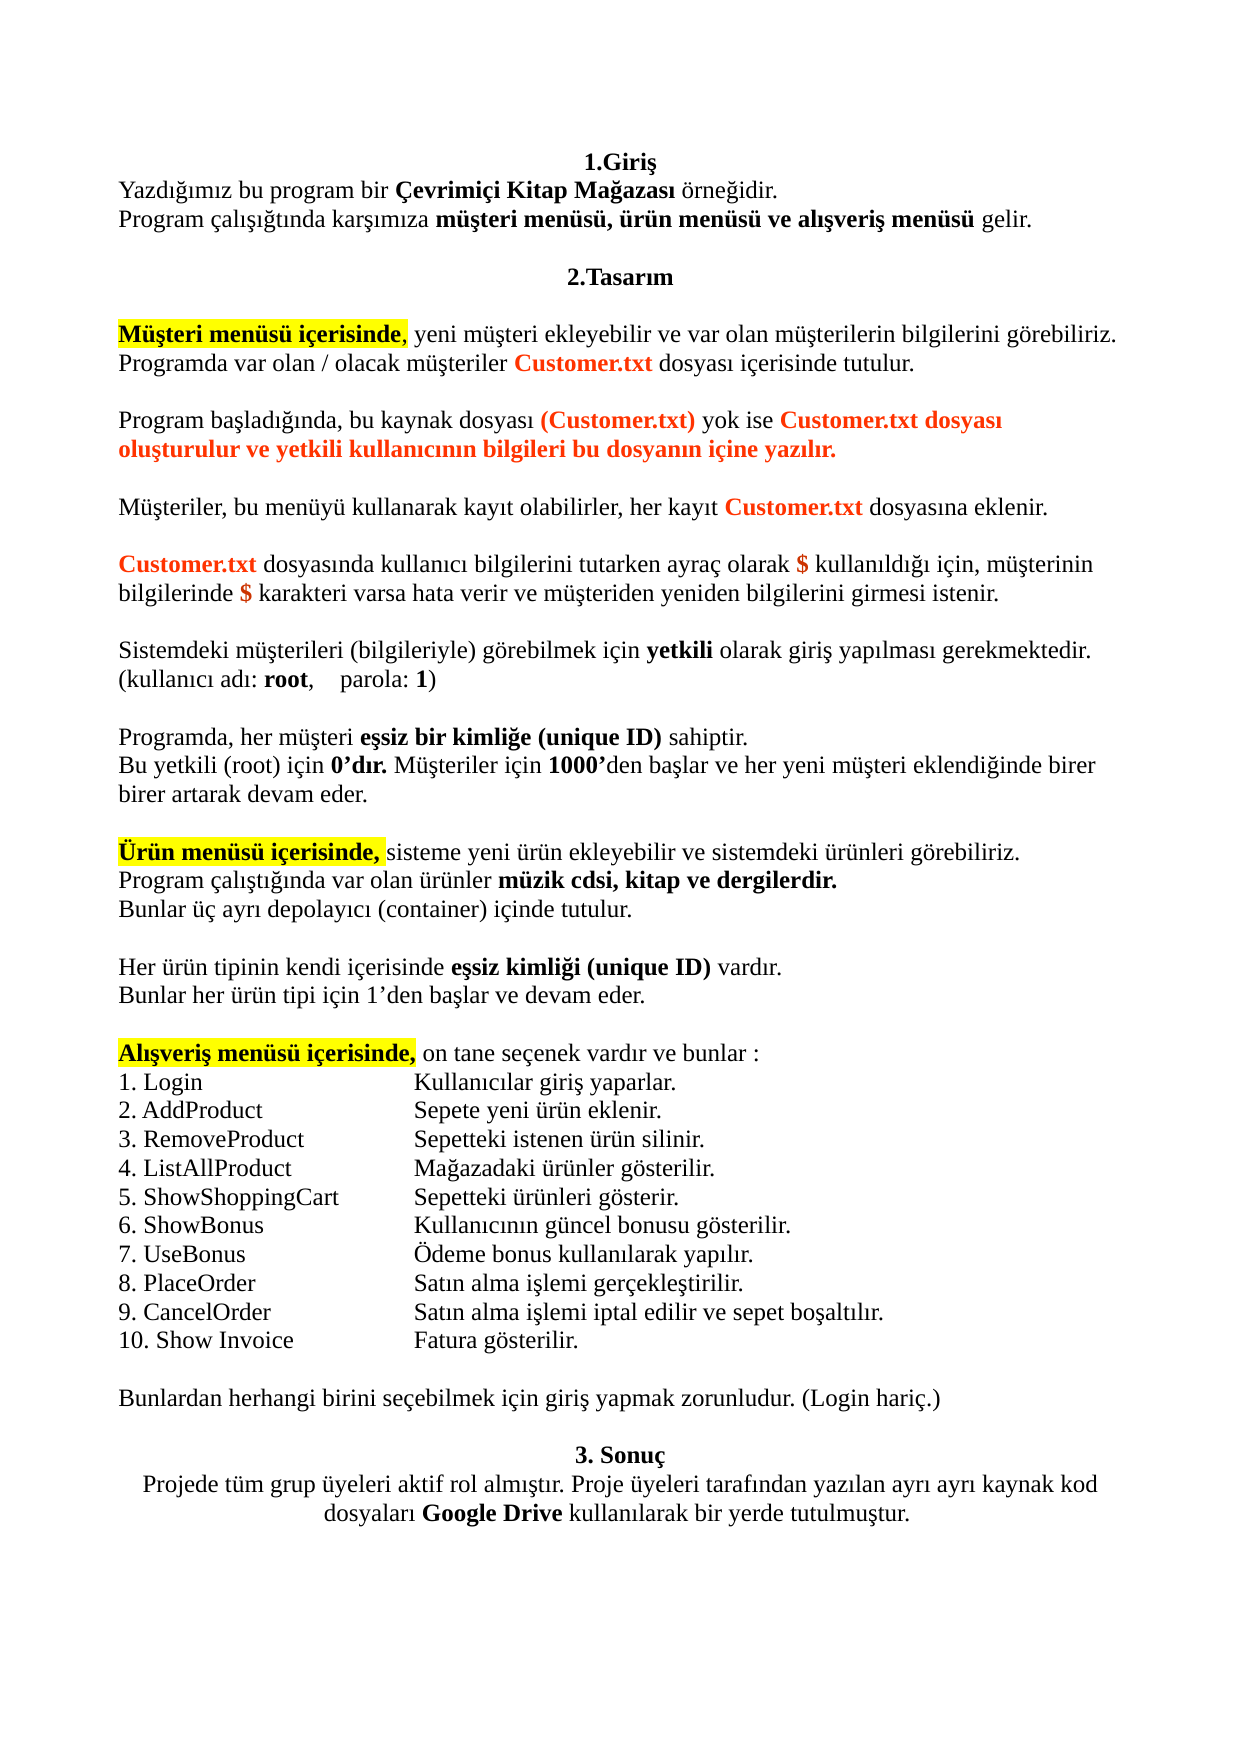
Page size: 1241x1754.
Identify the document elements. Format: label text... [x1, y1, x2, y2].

text 2.Tasarım [118, 262, 1122, 291]
text Müşteriler, bu menüyü kullanarak kayıt olabilirler, her kayıt Customer.txt dosyasına eklenir. [118, 492, 1122, 521]
text Ürün menüsü içerisinde, sisteme yeni ürün ekleyebilir ve sistemdeki ürünleri görebiliriz. [118, 837, 1122, 866]
text 1.Giriş [118, 147, 1122, 176]
text 6. ShowBonus Kullanıcının güncel bonusu gösterilir. [118, 1211, 1122, 1239]
text 1. Login Kullanıcılar giriş yaparlar. [118, 1067, 1122, 1096]
text Program çalıştığında var olan ürünler müzik cdsi, kitap ve dergilerdir. [118, 866, 1122, 894]
text Bunlardan herhangi birini seçebilmek için giriş yapmak zorunludur. (Login hariç.) [118, 1383, 1122, 1412]
text (kullanıcı adı: root, parola: 1) [118, 664, 1122, 693]
text 5. ShowShoppingCart Sepetteki ürünleri gösterir. [118, 1182, 1122, 1211]
text 7. UseBonus Ödeme bonus kullanılarak yapılır. [118, 1239, 1122, 1268]
text Projede tüm grup üyeleri aktif rol almıştır. Proje üyeleri tarafından yazılan ayrı ayrı kaynak kod dosyaları Google Drive kullanılarak bir yerde tutulmuştur. [118, 1469, 1122, 1527]
text Her ürün tipinin kendi içerisinde eşsiz kimliği (unique ID) vardır. [118, 952, 1122, 981]
text Bu yetkili (root) için 0’dır. Müşteriler için 1000’den başlar ve her yeni müşteri eklendiğinde birer birer artarak devam eder. [118, 751, 1122, 808]
text 3. RemoveProduct Sepetteki istenen ürün silinir. [118, 1124, 1122, 1153]
text 9. CancelOrder Satın alma işlemi iptal edilir ve sepet boşaltılır. [118, 1297, 1122, 1326]
text 10. Show Invoice Fatura gösterilir. [118, 1326, 1122, 1354]
text Müşteri menüsü içerisinde, yeni müşteri ekleyebilir ve var olan müşterilerin bilgilerini görebiliriz. [118, 319, 1122, 348]
text Customer.txt dosyasında kullanıcı bilgilerini tutarken ayraç olarak $ kullanıldığı için, müşterinin bilgilerinde $ karakteri varsa hata verir ve müşteriden yeniden bilgilerini girmesi istenir. [118, 549, 1122, 607]
text 2. AddProduct Sepete yeni ürün eklenir. [118, 1096, 1122, 1124]
text 8. PlaceOrder Satın alma işlemi gerçekleştirilir. [118, 1268, 1122, 1297]
text Sistemdeki müşterileri (bilgileriyle) görebilmek için yetkili olarak giriş yapılması gerekmektedir. [118, 636, 1122, 664]
text Yazdığımız bu program bir Çevrimiçi Kitap Mağazası örneğidir. [118, 176, 1122, 204]
text Programda var olan / olacak müşteriler Customer.txt dosyası içerisinde tutulur. [118, 348, 1122, 377]
text Bunlar her ürün tipi için 1’den başlar ve devam eder. [118, 981, 1122, 1009]
text Program çalışığtında karşımıza müşteri menüsü, ürün menüsü ve alışveriş menüsü gelir. [118, 204, 1122, 233]
text 4. ListAllProduct Mağazadaki ürünler gösterilir. [118, 1153, 1122, 1182]
text Programda, her müşteri eşsiz bir kimliğe (unique ID) sahiptir. [118, 722, 1122, 751]
text 3. Sonuç [118, 1441, 1122, 1469]
text Alışveriş menüsü içerisinde, on tane seçenek vardır ve bunlar : [118, 1038, 1122, 1067]
text Bunlar üç ayrı depolayıcı (container) içinde tutulur. [118, 894, 1122, 923]
text Program başladığında, bu kaynak dosyası (Customer.txt) yok ise Customer.txt dosyası oluşturulur ve yetkili kullanıcının bilgileri bu dosyanın içine yazılır. [118, 406, 1122, 463]
